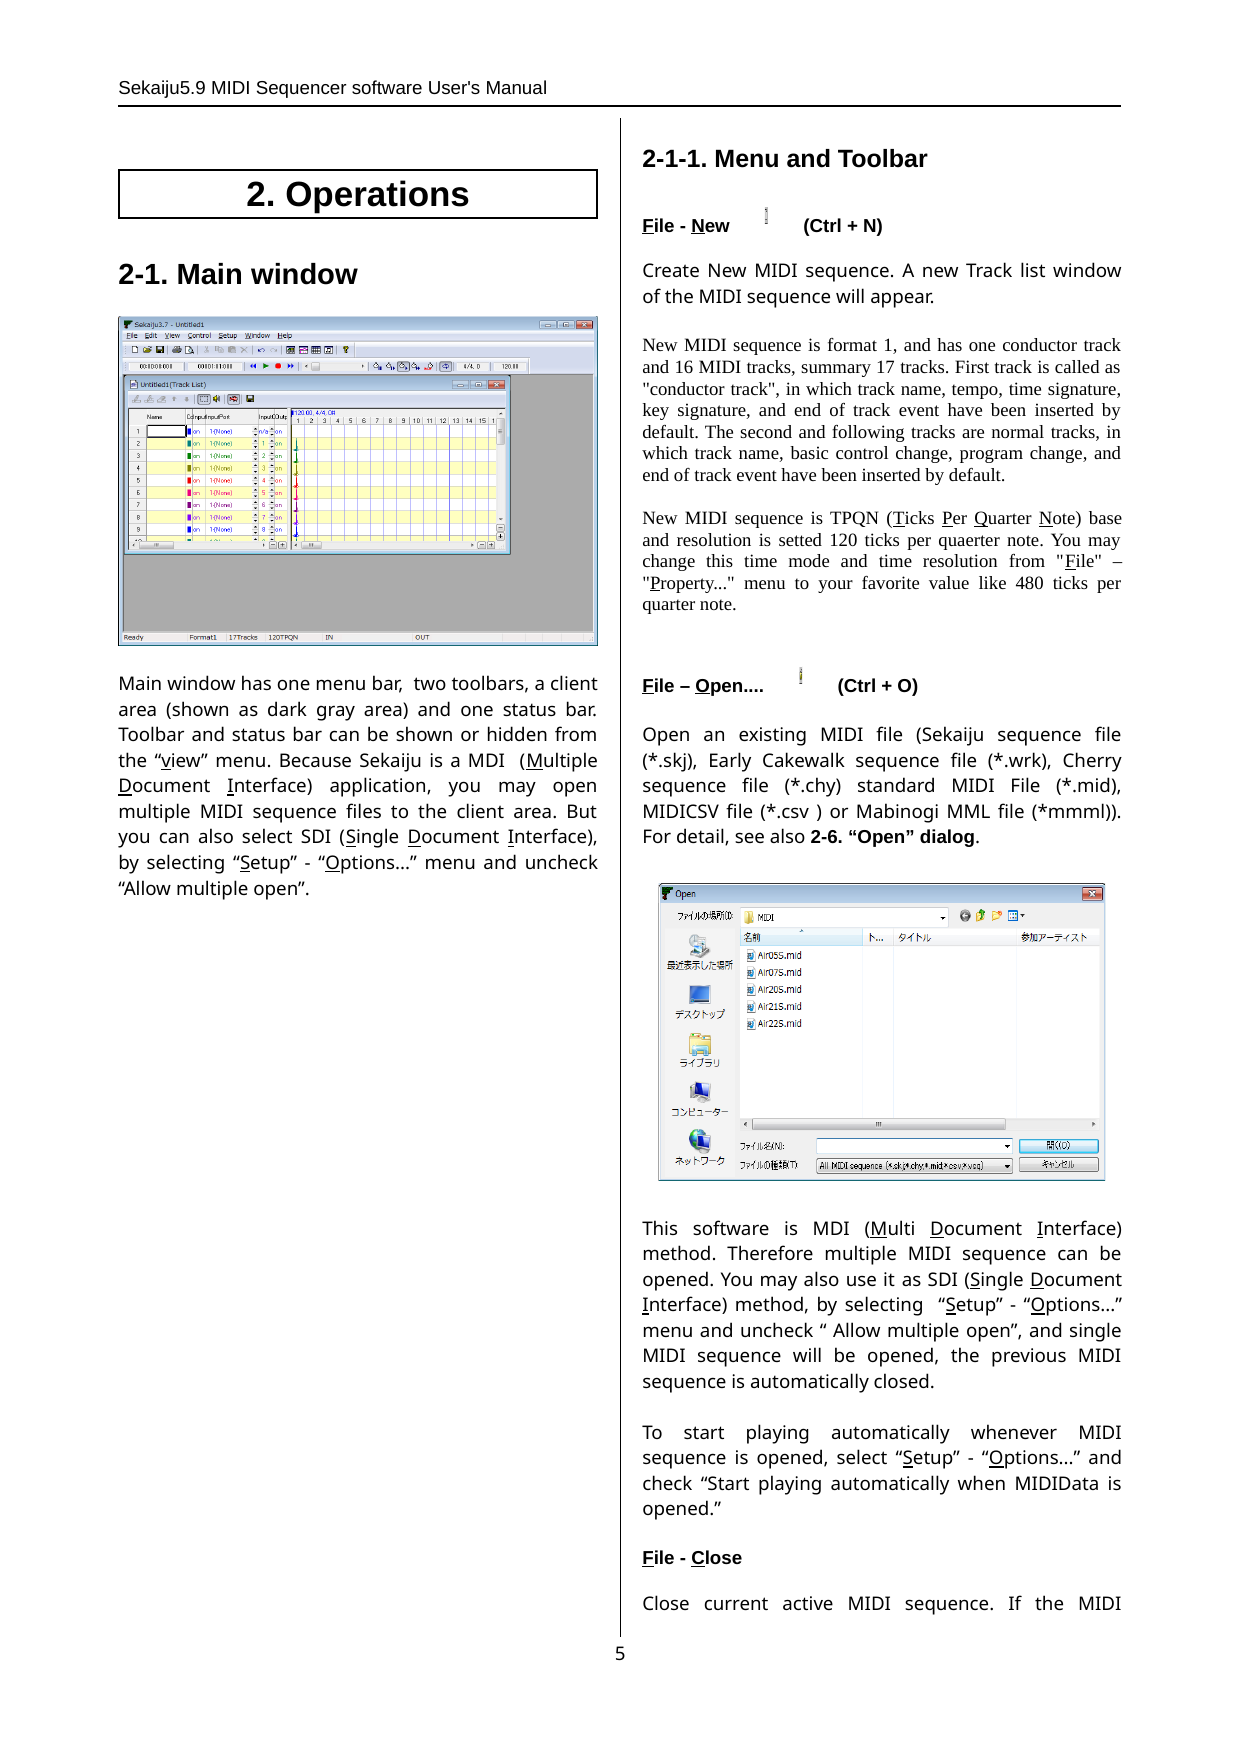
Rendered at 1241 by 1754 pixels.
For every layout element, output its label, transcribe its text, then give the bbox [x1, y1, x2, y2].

picture [658, 883, 1106, 1181]
text Open an existing MIDI file (Sekaiju sequence file (*.skj), Early Cakewalk sequence file (*.wrk), Cherry sequence file (*.chy) standard MIDI File (*.mid), MIDICSV file (*.csv ) or Mabinogi MML file (*mmml)). For detail, see also 2-6. “Open” dialog. [642, 722, 1122, 849]
picture [799, 666, 803, 684]
text This software is MDI (Multi Document Interface) method. Therefore multiple MIDI sequence can be opened. You may also use it as SDI (Single Document Interface) method, by selecting “Setup” - “Options...” menu and uncheck “ Allow multiple open”, and single MIDI sequence will be opened, the previous MIDI sequence is automatically closed. [642, 1215, 1122, 1393]
picture [764, 207, 768, 224]
subtitle 2. Operations [120, 171, 596, 217]
text File – Open.... (Ctrl + O) [642, 658, 1122, 696]
text Close current active MIDI sequence. If the MIDI [642, 1590, 1122, 1615]
subtitle 2-1. Main window [118, 257, 598, 290]
text New MIDI sequence is TPQN (Ticks Per Quarter Note) base and resolution is setted 120 ticks per quaerter note. You may change this time mode and time resolution from "File" – "Property..." menu to your favorite value like 480 ticks per quarter note. [642, 507, 1122, 615]
subtitle 2-1-1. Menu and Toolbar [642, 144, 1122, 172]
text Main window has one menu bar, two toolbars, a client area (shown as dark gray area) and one status bar. Toolbar and status bar can be shown or hidden from the “view” menu. Because Sekaiju is a MDI (Multiple Document Interface) application, you may open multiple MIDI sequence files to the client area. But you can also select SDI (Single Document Interface), by selecting “Setup” - “Options...” menu and uncheck “Allow multiple open”. [118, 671, 598, 900]
text To start playing automatically whenever MIDI sequence is opened, select “Setup” - “Options...” and check “Start playing automatically when MIDIData is opened.” [642, 1419, 1122, 1521]
picture [118, 316, 598, 646]
text File - Close [642, 1547, 1122, 1568]
text New MIDI sequence is format 1, and has one conductor track and 16 MIDI tracks, summary 17 tracks. First track is called as "conductor track", in which track name, tempo, time signature, key signature, and end of track event have been inserted by default. The second and following tracks are normal tracks, in which track name, basic control change, program change, and end of track event have been inserted by default. [642, 334, 1122, 485]
text File - New (Ctrl + N) [642, 198, 1122, 236]
text Create New MIDI sequence. A new Track list window of the MIDI sequence will appear. [642, 258, 1122, 309]
